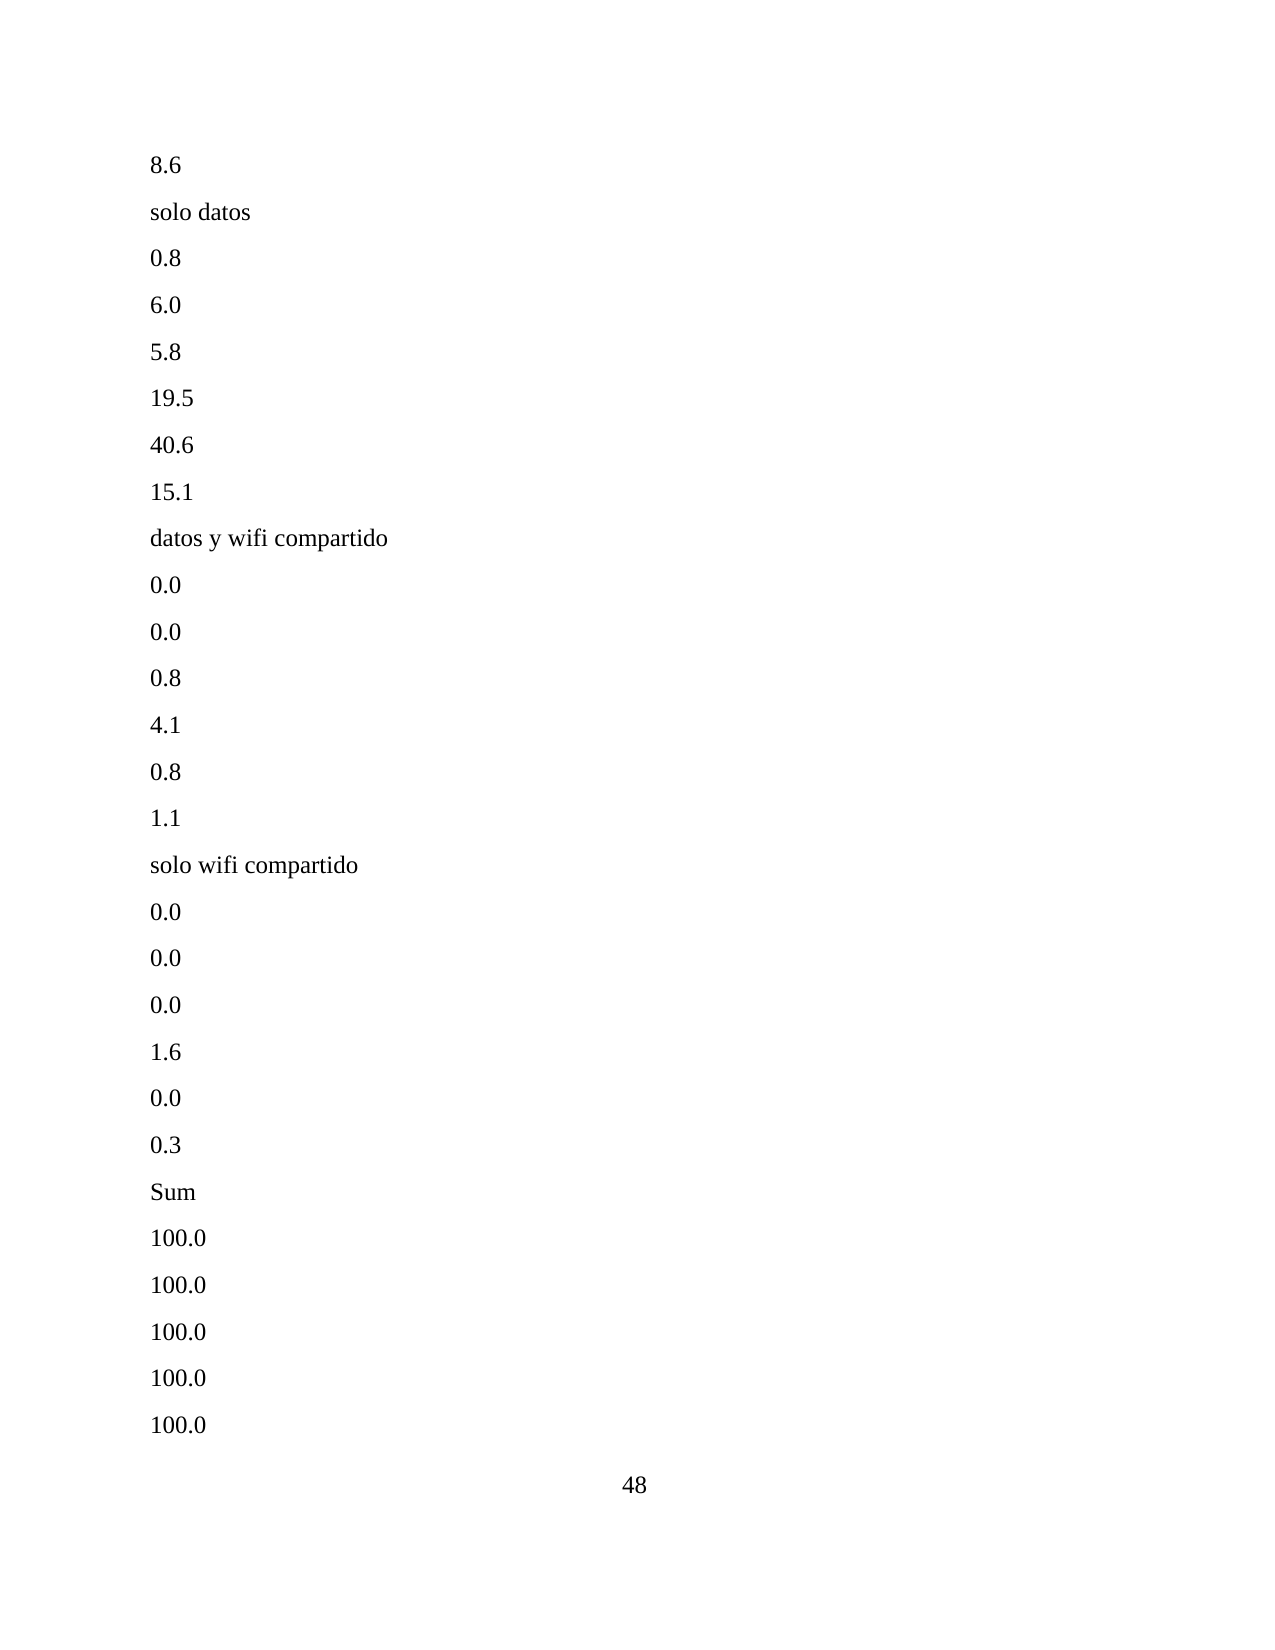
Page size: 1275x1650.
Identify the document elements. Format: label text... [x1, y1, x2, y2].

text 1.1 [150, 803, 1125, 832]
text 15.1 [150, 477, 1125, 505]
text 1.6 [150, 1037, 1125, 1065]
text 100.0 [150, 1363, 1125, 1392]
text 40.6 [150, 430, 1125, 459]
text 100.0 [150, 1223, 1125, 1252]
text 6.0 [150, 290, 1125, 319]
text 0.8 [150, 243, 1125, 272]
text 19.5 [150, 383, 1125, 412]
text 0.0 [150, 943, 1125, 972]
text solo datos [150, 197, 1125, 225]
text 100.0 [150, 1317, 1125, 1345]
text 0.3 [150, 1130, 1125, 1159]
text 0.0 [150, 617, 1125, 645]
text datos y wifi compartido [150, 523, 1125, 552]
text 0.0 [150, 897, 1125, 925]
text 100.0 [150, 1270, 1125, 1299]
text 0.8 [150, 757, 1125, 785]
text 8.6 [150, 150, 1125, 179]
text 0.0 [150, 570, 1125, 599]
text solo wifi compartido [150, 850, 1125, 879]
text Sum [150, 1177, 1125, 1205]
text 0.0 [150, 1083, 1125, 1112]
text 0.0 [150, 990, 1125, 1019]
text 100.0 [150, 1410, 1125, 1439]
text 4.1 [150, 710, 1125, 739]
text 0.8 [150, 663, 1125, 692]
text 5.8 [150, 337, 1125, 365]
